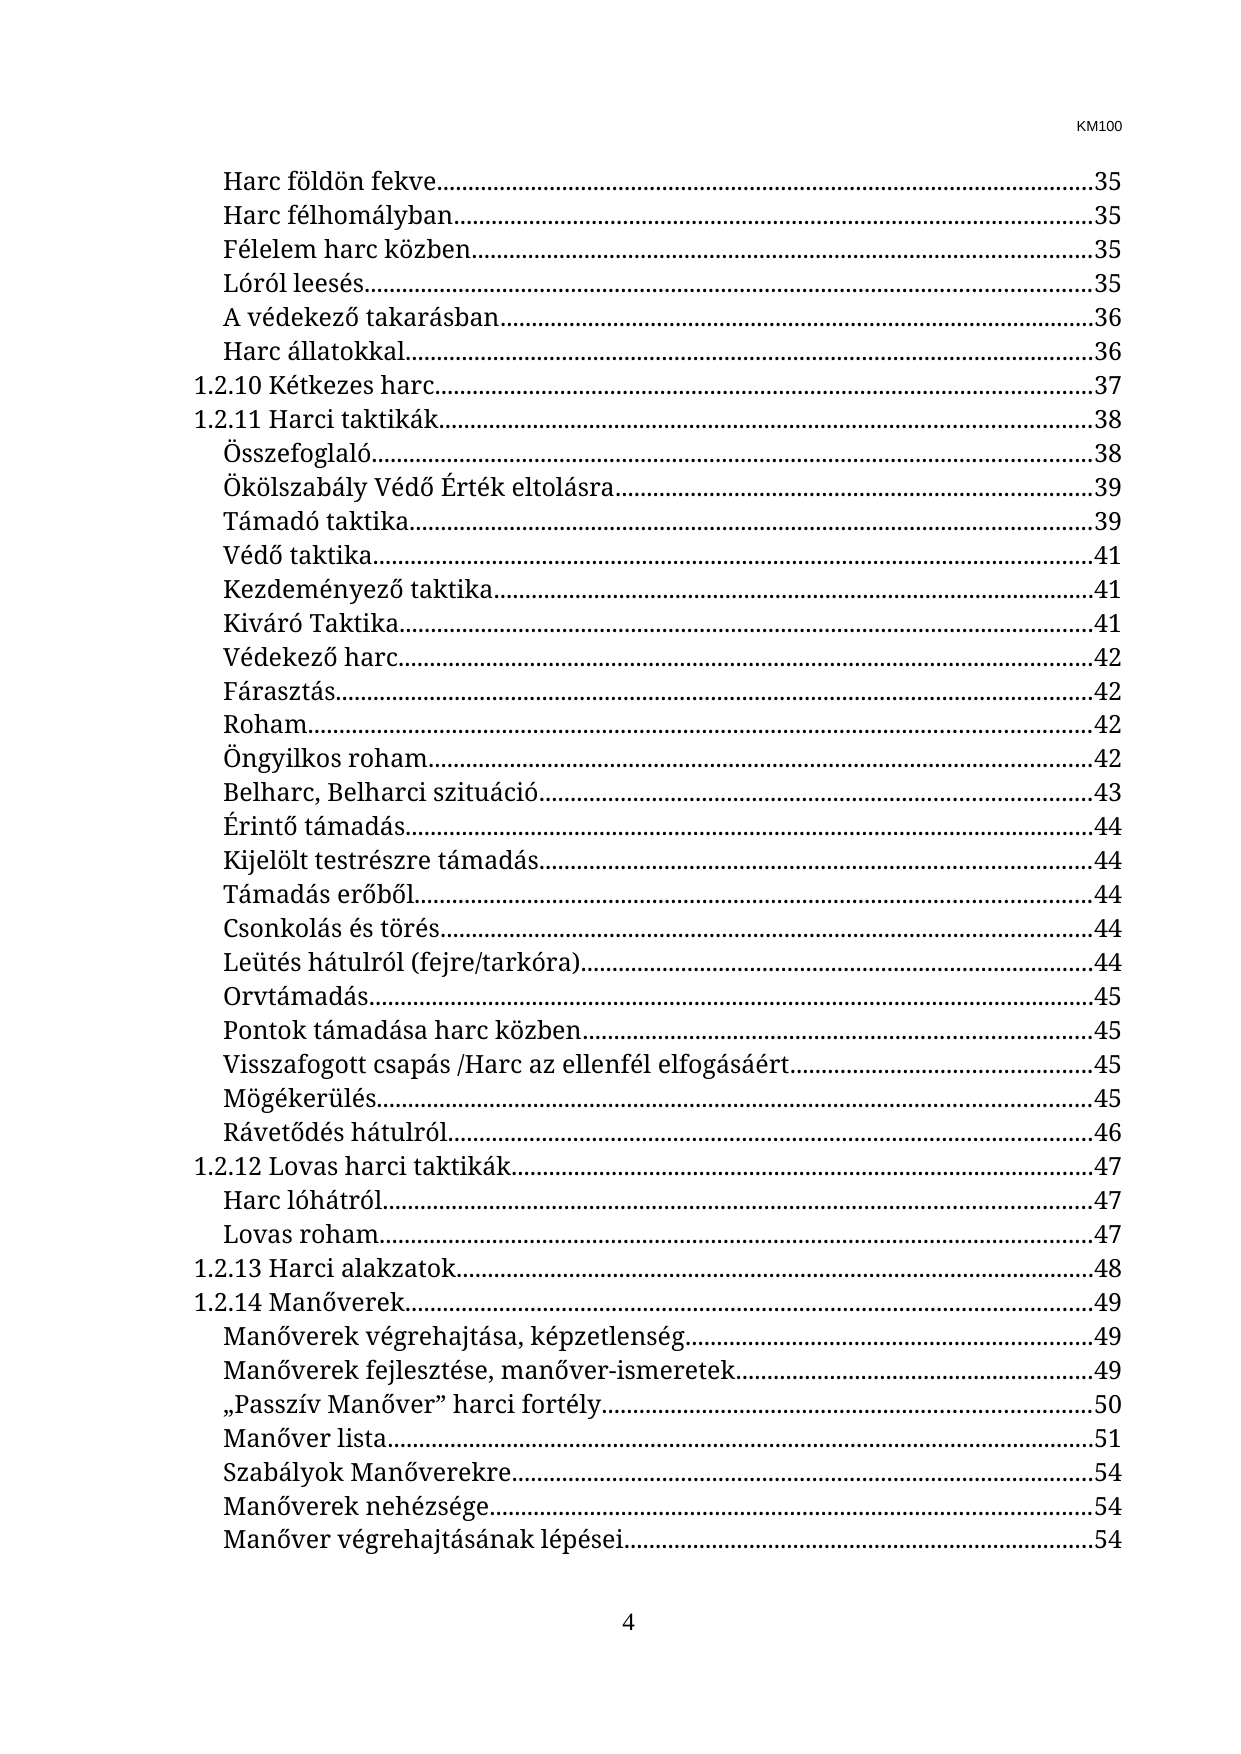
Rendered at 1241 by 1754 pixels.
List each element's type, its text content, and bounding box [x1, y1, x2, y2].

text Manőver végrehajtásának lépései 54 [223, 1522, 1122, 1556]
text Öngyilkos roham 42 [223, 741, 1122, 775]
text Érintő támadás 44 [223, 809, 1122, 843]
text Összefoglaló 38 [223, 436, 1122, 469]
text Lovas roham 47 [223, 1217, 1122, 1251]
text 1.2.11 Harci taktikák 38 [193, 402, 1122, 436]
text A védekező takarásban 36 [223, 300, 1122, 334]
text Rávetődés hátulról 46 [223, 1115, 1122, 1149]
text Pontok támadása harc közben 45 [223, 1013, 1122, 1047]
text Manőverek végrehajtása, képzetlenség 49 [223, 1318, 1122, 1352]
text Ökölszabály Védő Érték eltolásra 39 [223, 469, 1122, 503]
text 1.2.14 Manőverek 49 [193, 1284, 1122, 1318]
text Harc lóhátról 47 [223, 1183, 1122, 1217]
text Visszafogott csapás /Harc az ellenfél elfogásáért 45 [223, 1047, 1122, 1081]
text Harc félhomályban 35 [223, 198, 1122, 232]
text Manőverek nehézsége 54 [223, 1488, 1122, 1522]
text Támadó taktika 39 [223, 503, 1122, 537]
text „Passzív Manőver” harci fortély 50 [223, 1386, 1122, 1420]
text Csonkolás és törés 44 [223, 911, 1122, 945]
text 1.2.13 Harci alakzatok 48 [193, 1251, 1122, 1284]
text Kezdeményező taktika 41 [223, 571, 1122, 605]
text Kijelölt testrészre támadás 44 [223, 843, 1122, 877]
text Roham 42 [223, 707, 1122, 741]
text Fárasztás 42 [223, 673, 1122, 707]
text Manőver lista 51 [223, 1420, 1122, 1454]
text Manőverek fejlesztése, manőver-ismeretek 49 [223, 1352, 1122, 1386]
text Belharc, Belharci szituáció 43 [223, 775, 1122, 809]
text Harc földön fekve 35 [223, 164, 1122, 198]
text 1.2.12 Lovas harci taktikák 47 [193, 1149, 1122, 1183]
text Szabályok Manőverekre 54 [223, 1454, 1122, 1488]
text Leütés hátulról (fejre/tarkóra) 44 [223, 945, 1122, 979]
text 1.2.10 Kétkezes harc 37 [193, 368, 1122, 402]
text Támadás erőből 44 [223, 877, 1122, 911]
text Lóról leesés 35 [223, 266, 1122, 300]
text Kiváró Taktika 41 [223, 605, 1122, 639]
text Harc állatokkal 36 [223, 334, 1122, 368]
text Mögékerülés 45 [223, 1081, 1122, 1115]
text Védő taktika 41 [223, 537, 1122, 571]
text Orvtámadás 45 [223, 979, 1122, 1013]
text Védekező harc 42 [223, 639, 1122, 673]
text Félelem harc közben 35 [223, 232, 1122, 266]
